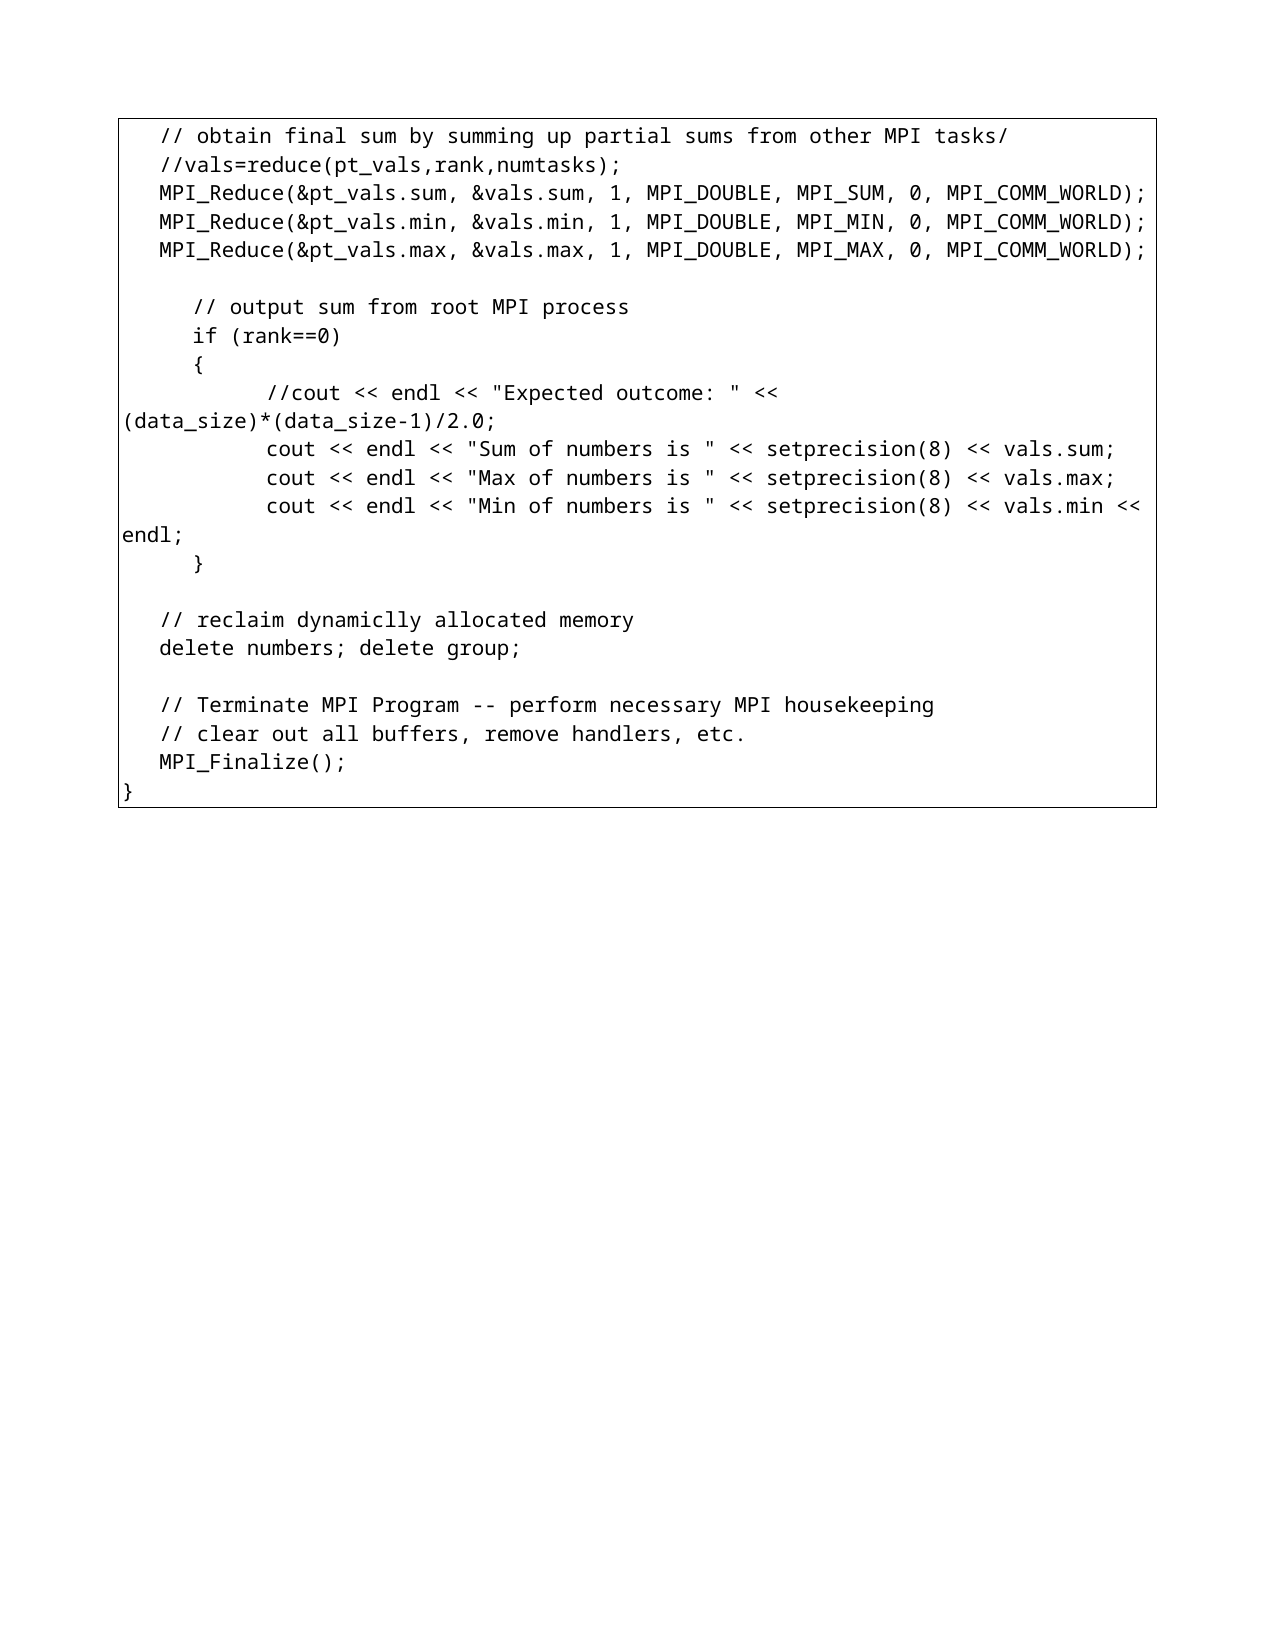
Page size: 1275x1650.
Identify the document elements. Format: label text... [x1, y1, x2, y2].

text delete numbers; delete group; [119, 630, 1156, 662]
text cout << endl << "Max of numbers is " << setprecision(8) << vals.max; [119, 459, 1156, 488]
text { [119, 346, 1156, 374]
text if (rank==0) [119, 317, 1156, 346]
text } [119, 545, 1156, 577]
text MPI_Finalize(); [119, 744, 1156, 772]
text MPI_Reduce(&pt_vals.min, &vals.min, 1, MPI_DOUBLE, MPI_MIN, 0, MPI_COMM_WORLD); [119, 203, 1156, 232]
text // clear out all buffers, remove handlers, etc. [119, 715, 1156, 744]
text cout << endl << "Min of numbers is " << setprecision(8) << vals.min << endl; [119, 488, 1156, 545]
text MPI_Reduce(&pt_vals.sum, &vals.sum, 1, MPI_DOUBLE, MPI_SUM, 0, MPI_COMM_WORLD); [119, 175, 1156, 203]
text // Terminate MPI Program -- perform necessary MPI housekeeping [119, 687, 1156, 715]
text } [119, 772, 1156, 807]
text MPI_Reduce(&pt_vals.max, &vals.max, 1, MPI_DOUBLE, MPI_MAX, 0, MPI_COMM_WORLD); [119, 232, 1156, 264]
text //vals=reduce(pt_vals,rank,numtasks); [119, 147, 1156, 175]
text // obtain final sum by summing up partial sums from other MPI tasks/ [119, 119, 1156, 147]
text cout << endl << "Sum of numbers is " << setprecision(8) << vals.sum; [119, 431, 1156, 459]
text // reclaim dynamiclly allocated memory [119, 602, 1156, 630]
text // output sum from root MPI process [119, 289, 1156, 317]
text //cout << endl << "Expected outcome: " << (data_size)*(data_size-1)/2.0; [119, 374, 1156, 431]
